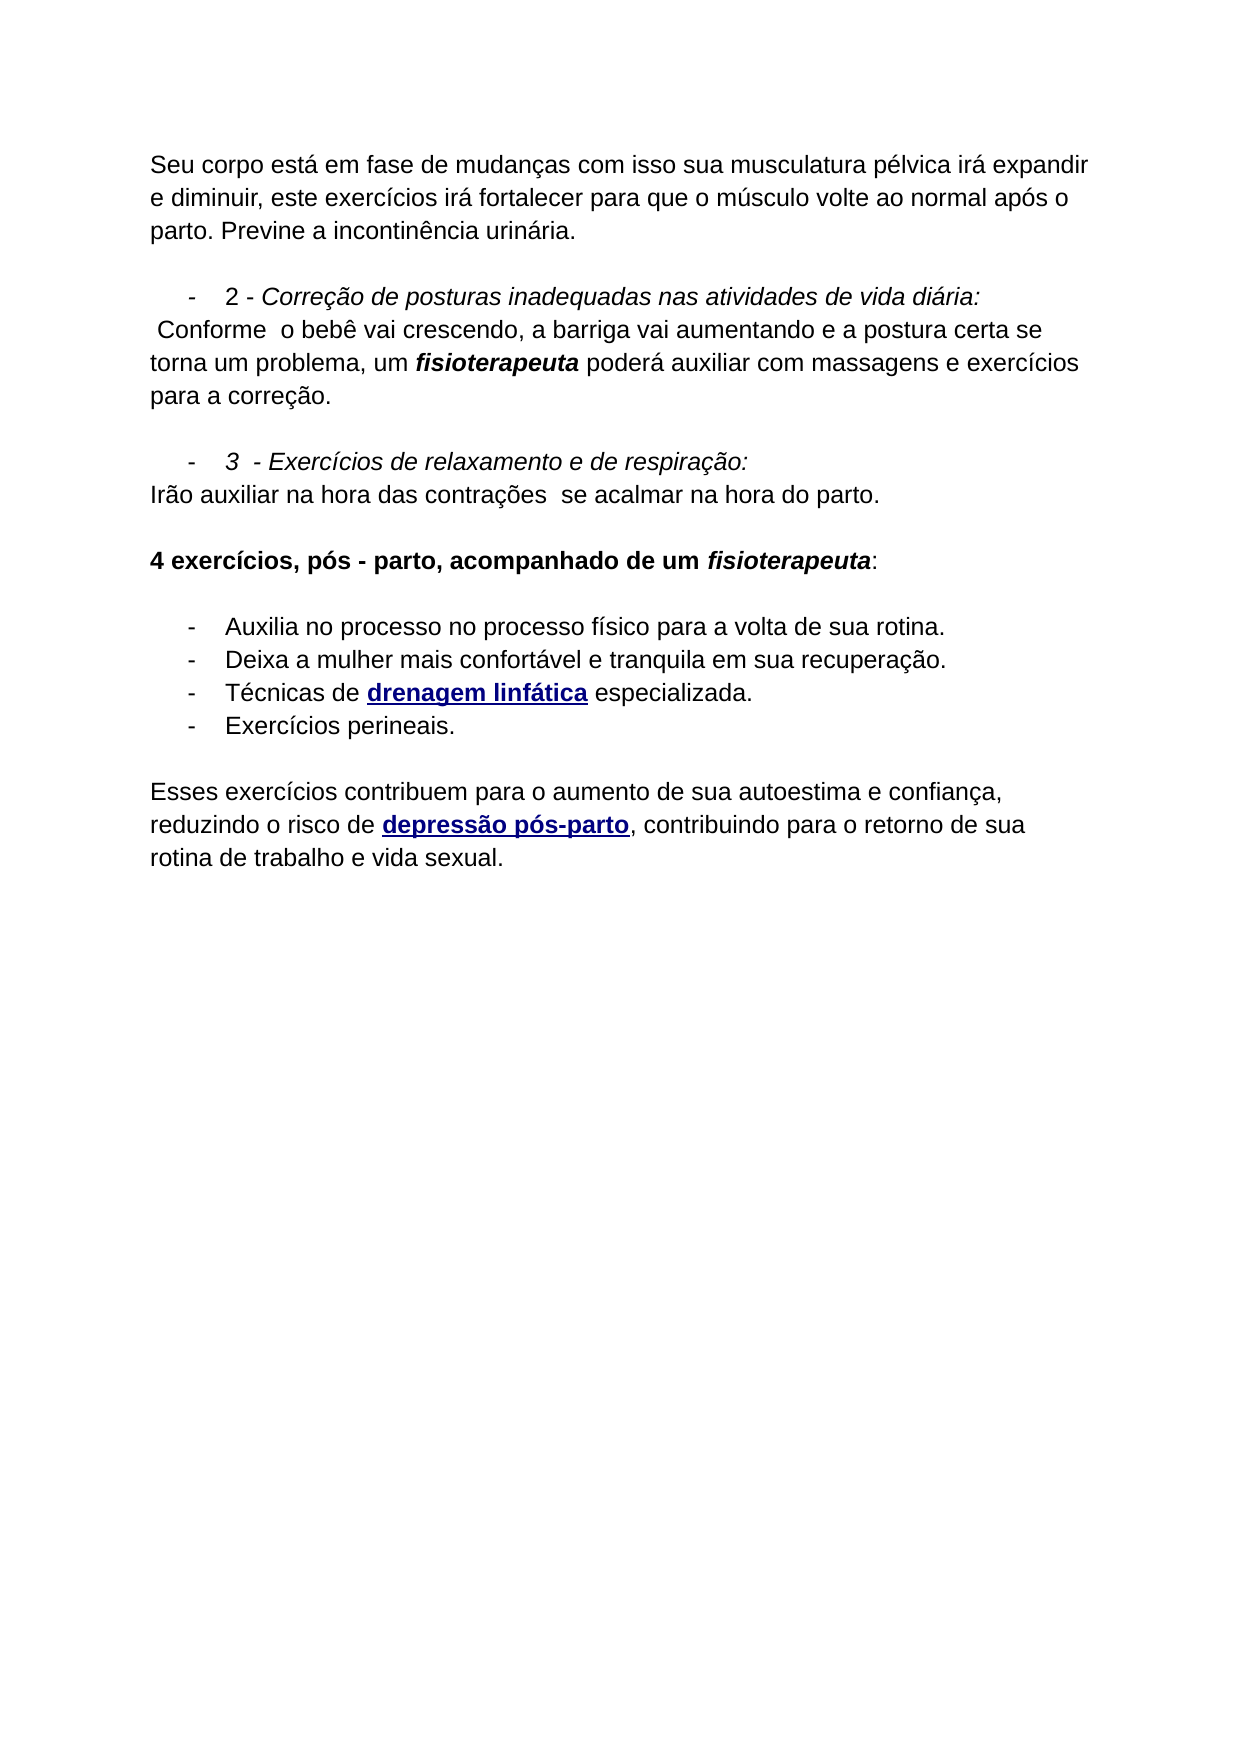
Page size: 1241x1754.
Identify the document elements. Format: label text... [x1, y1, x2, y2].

list 2 - Correção de posturas inadequadas nas atividades de vida diária: [187, 282, 1090, 311]
list Exercícios perineais. [187, 711, 1090, 740]
text Seu corpo está em fase de mudanças com isso sua musculatura pélvica irá expandir e diminuir, este exercícios irá fortalecer para que o músculo volte ao normal após o parto. Previne a incontinência urinária. [150, 150, 1090, 245]
text Irão auxiliar na hora das contrações se acalmar na hora do parto. [150, 480, 1090, 509]
list Deixa a mulher mais confortável e tranquila em sua recuperação. [187, 645, 1090, 674]
text Esses exercícios contribuem para o aumento de sua autoestima e confiança, reduzindo o risco de depressão pós-parto, contribuindo para o retorno de sua rotina de trabalho e vida sexual. [150, 777, 1090, 872]
list Técnicas de drenagem linfática especializada. [187, 678, 1090, 707]
list 3 - Exercícios de relaxamento e de respiração: [187, 447, 1090, 476]
text Conforme o bebê vai crescendo, a barriga vai aumentando e a postura certa se torna um problema, um fisioterapeuta poderá auxiliar com massagens e exercícios para a correção. [150, 315, 1090, 410]
text 4 exercícios, pós - parto, acompanhado de um fisioterapeuta: [150, 546, 1090, 575]
list Auxilia no processo no processo físico para a volta de sua rotina. [187, 612, 1090, 641]
